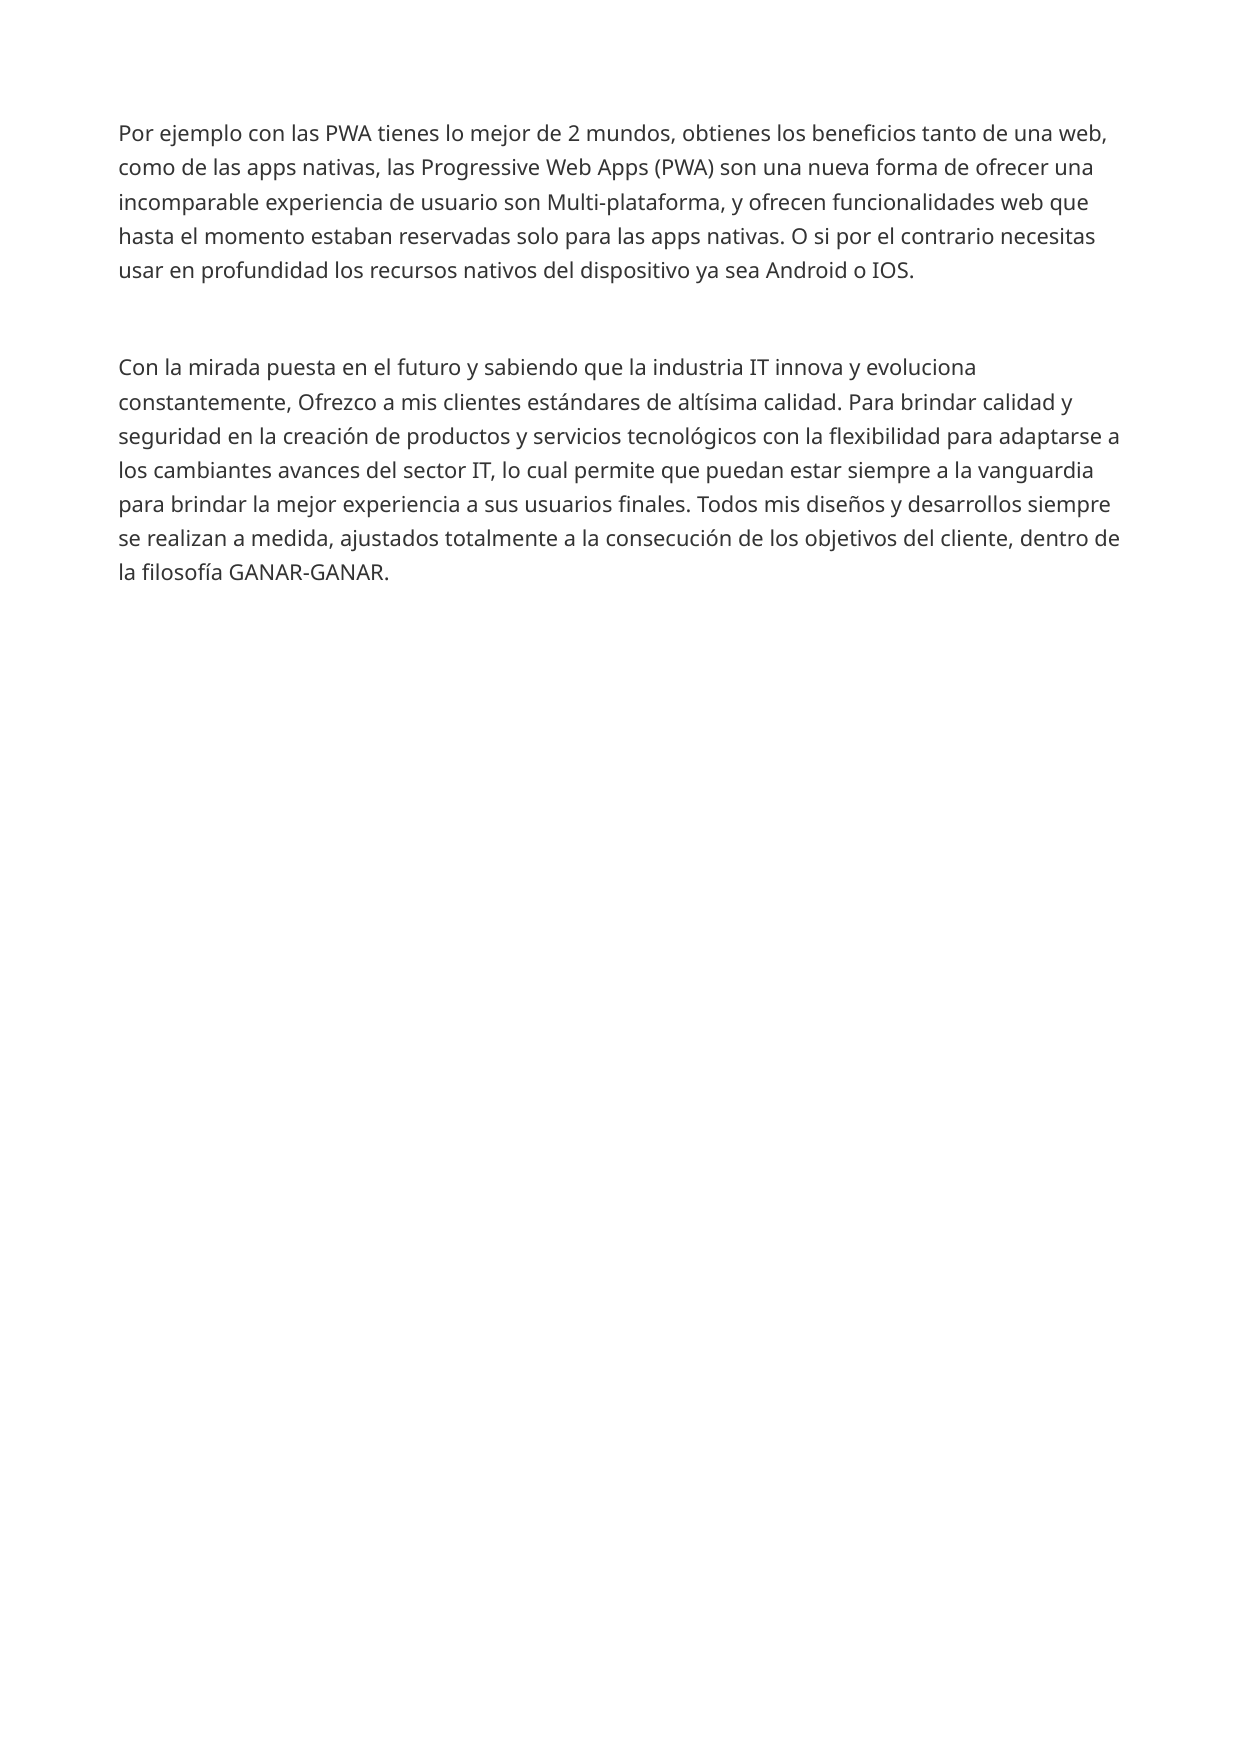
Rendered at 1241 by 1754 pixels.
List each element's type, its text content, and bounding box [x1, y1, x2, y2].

text Con la mirada puesta en el futuro y sabiendo que la industria IT innova y evoluciona constantemente, Ofrezco a mis clientes estándares de altísima calidad. Para brindar calidad y seguridad en la creación de productos y servicios tecnológicos con la flexibilidad para adaptarse a los cambiantes avances del sector IT, lo cual permite que puedan estar siempre a la vanguardia para brindar la mejor experiencia a sus usuarios finales. Todos mis diseños y desarrollos siempre se realizan a medida, ajustados totalmente a la consecución de los objetivos del cliente, dentro de la filosofía GANAR-GANAR. [118, 352, 1122, 587]
text Por ejemplo con las PWA tienes lo mejor de 2 mundos, obtienes los beneficios tanto de una web, como de las apps nativas, las Progressive Web Apps (PWA) son una nueva forma de ofrecer una incomparable experiencia de usuario son Multi-plataforma, y ofrecen funcionalidades web que hasta el momento estaban reservadas solo para las apps nativas. O si por el contrario necesitas usar en profundidad los recursos nativos del dispositivo ya sea Android o IOS. [118, 118, 1122, 284]
